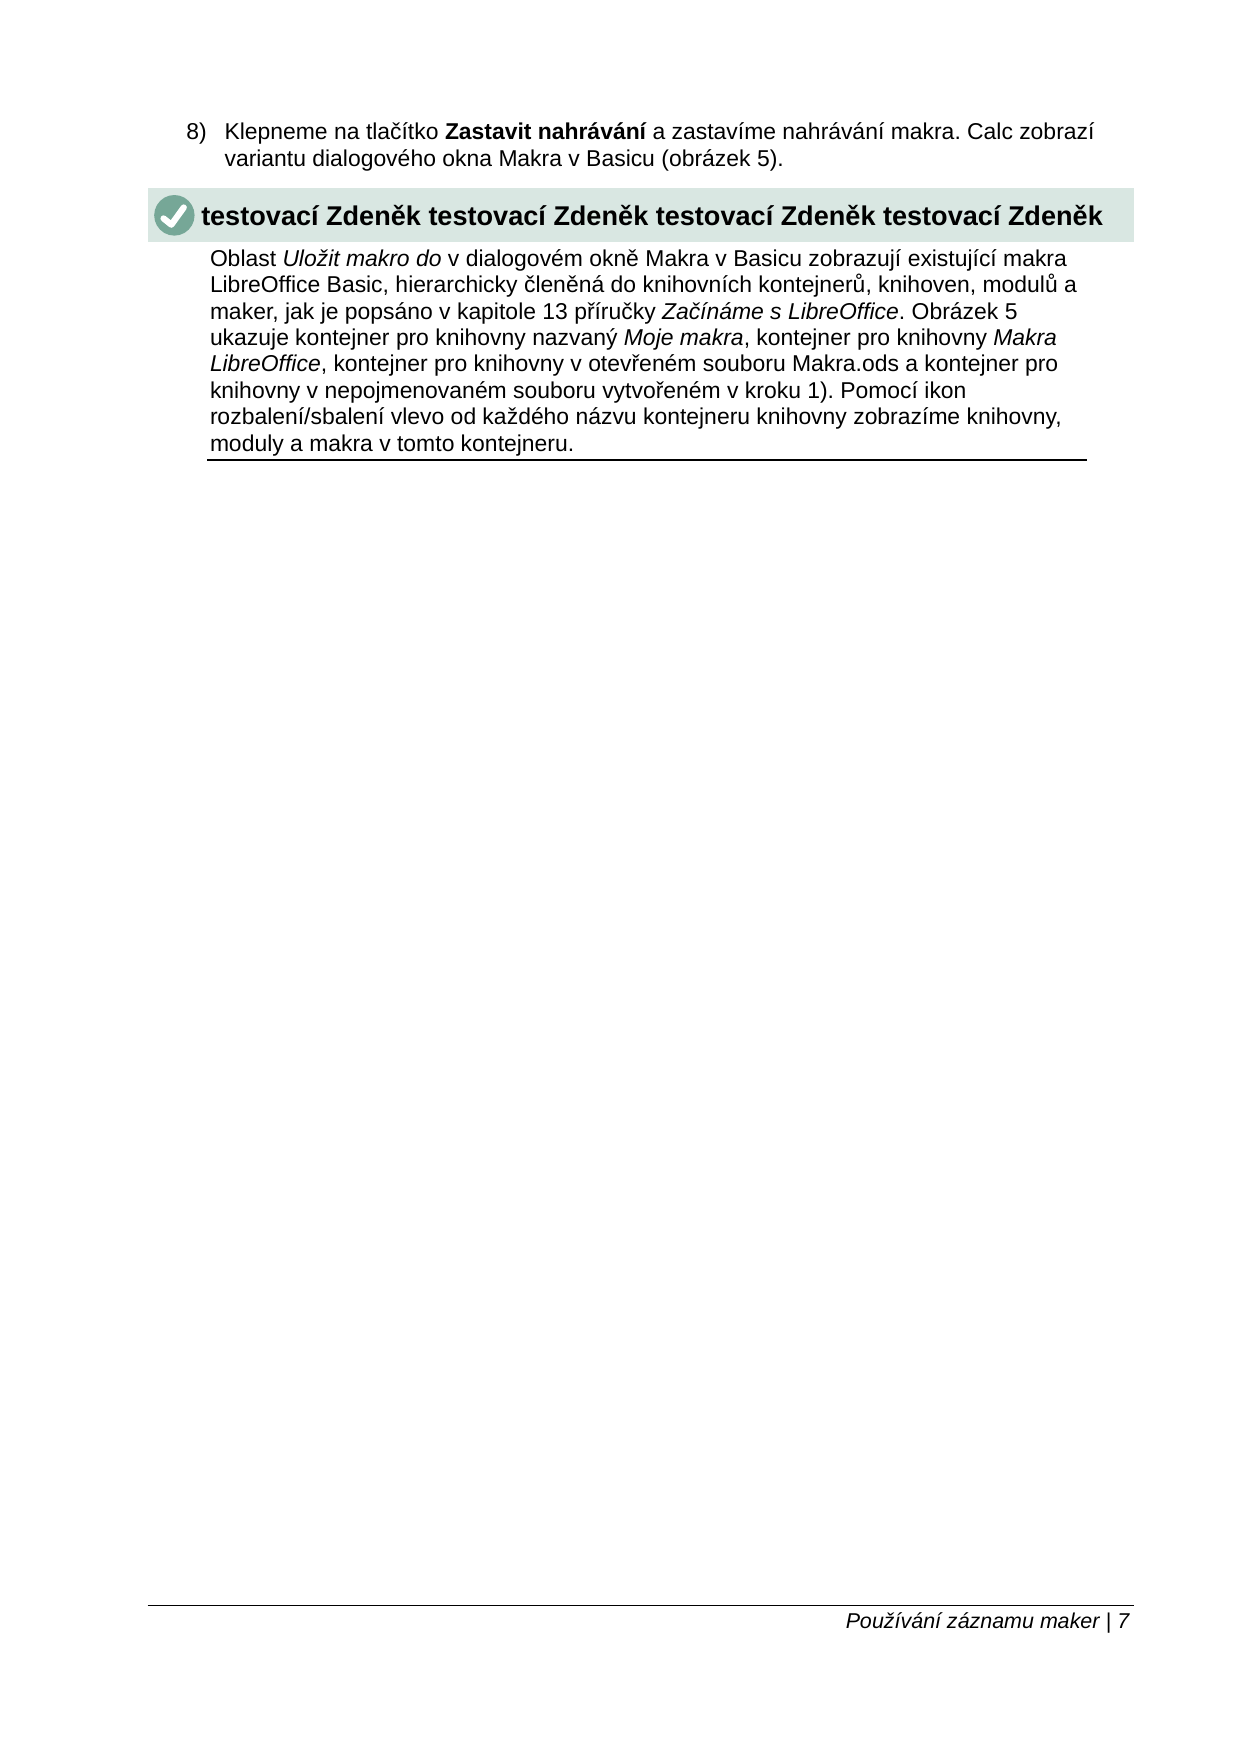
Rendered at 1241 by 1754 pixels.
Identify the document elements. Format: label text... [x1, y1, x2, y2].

text Oblast Uložit makro do v dialogovém okně Makra v Basicu zobrazují existující makra LibreOffice Basic, hierarchicky členěná do knihovních kontejnerů, knihoven, modulů a maker, jak je popsáno v kapitole 13 příručky Začínáme s LibreOffice. Obrázek 5 ukazuje kontejner pro knihovny nazvaný Moje makra, kontejner pro knihovny Makra LibreOffice, kontejner pro knihovny v otevřeném souboru Makra.ods a kontejner pro knihovny v nepojmenovaném souboru vytvořeném v kroku 1. Pomocí ikon rozbalení/sbalení vlevo od každého názvu kontejneru knihovny zobrazíme knihovny, moduly a makra v tomto kontejneru. [207, 242, 1087, 459]
subtitle testovací Zdeněk testovací Zdeněk testovací Zdeněk testovací Zdeněk [148, 188, 1134, 242]
list Klepneme na tlačítko Zastavit nahrávání a zastavíme nahrávání makra. Calc zobrazí variantu dialogového okna Makra v Basicu (obrázek 5). [207, 118, 1134, 171]
